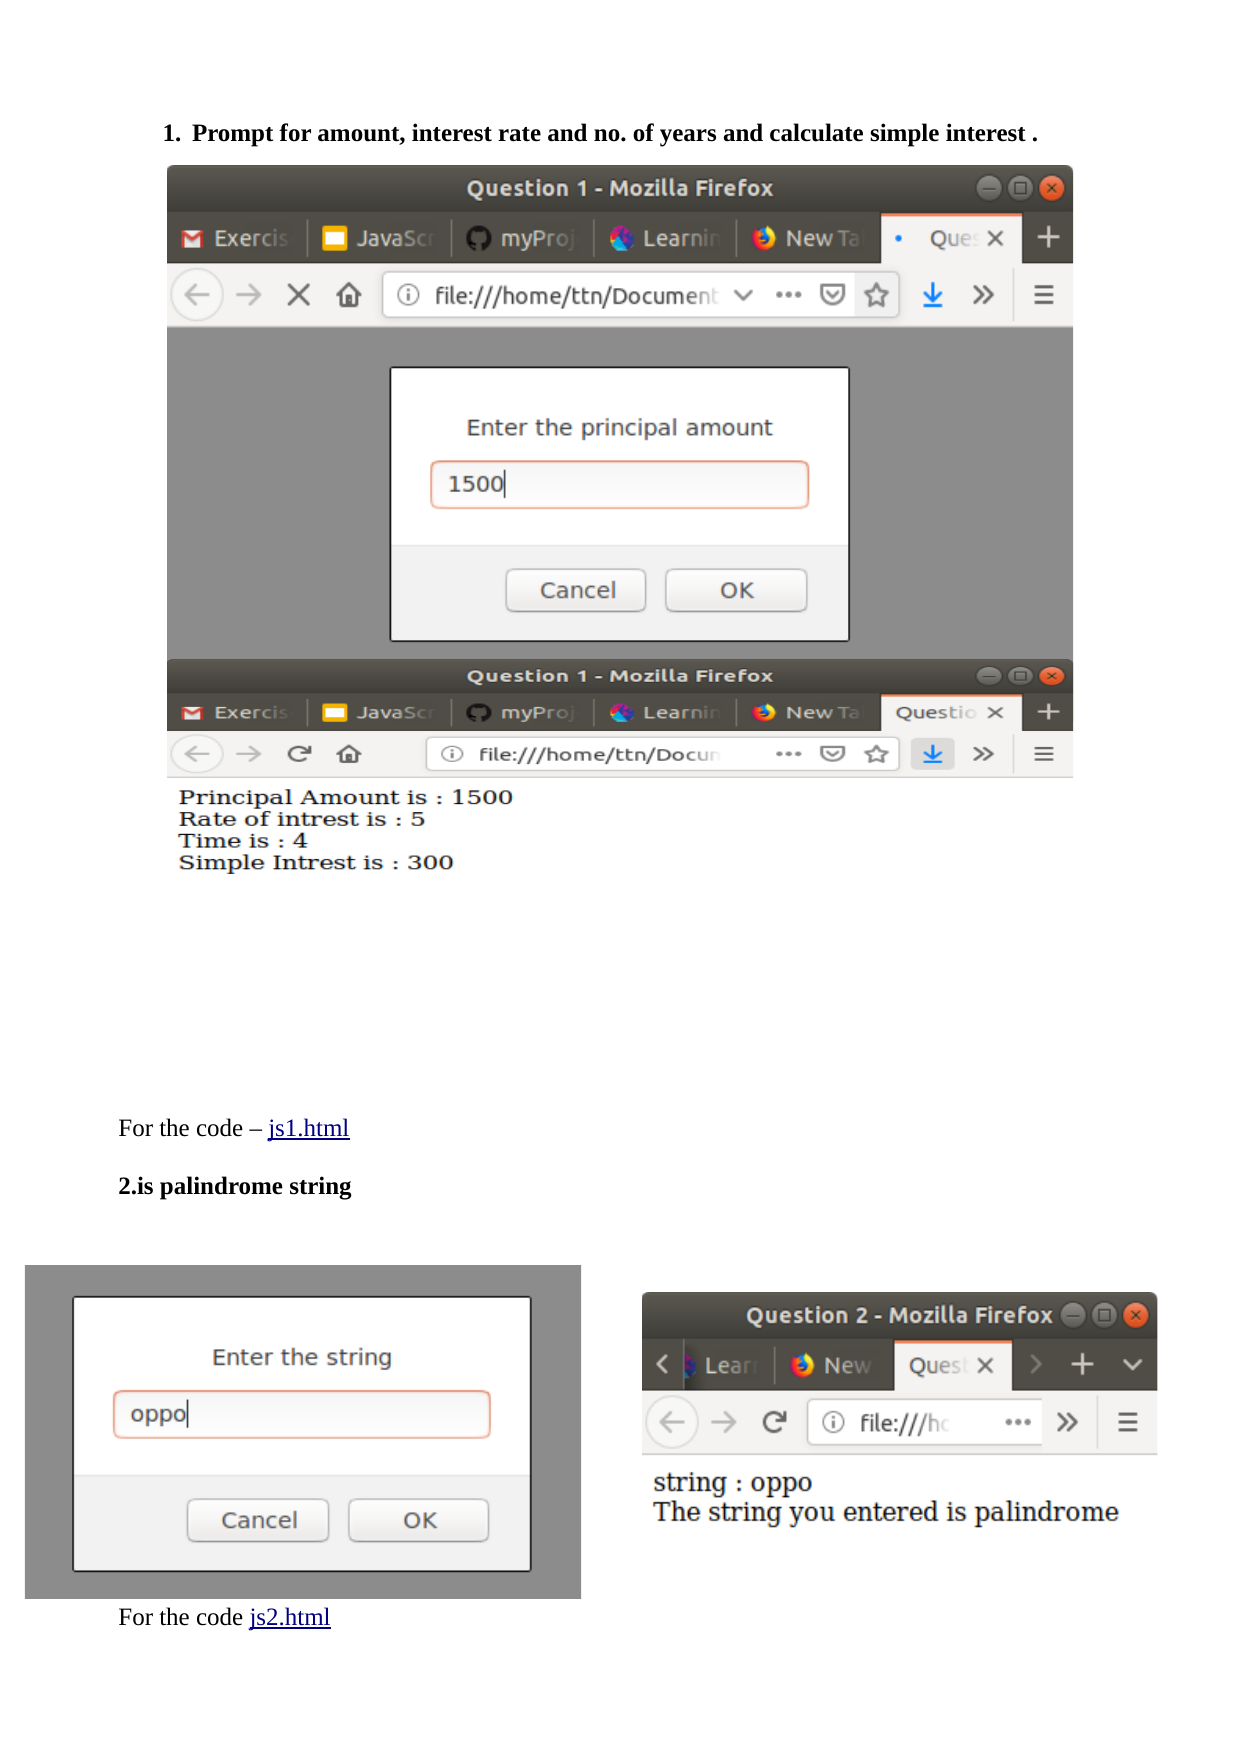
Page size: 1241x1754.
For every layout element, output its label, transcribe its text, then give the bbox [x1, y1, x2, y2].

picture [167, 165, 1074, 1066]
picture [24, 1265, 582, 1599]
text For the code – js1.html [118, 1113, 1122, 1142]
list Prompt for amount, interest rate and no. of years and calculate simple interest . [162, 118, 1122, 147]
text For the code js2.html [118, 1602, 1122, 1631]
picture [642, 1292, 1158, 1540]
text 2.is palindrome string [118, 1171, 1122, 1200]
